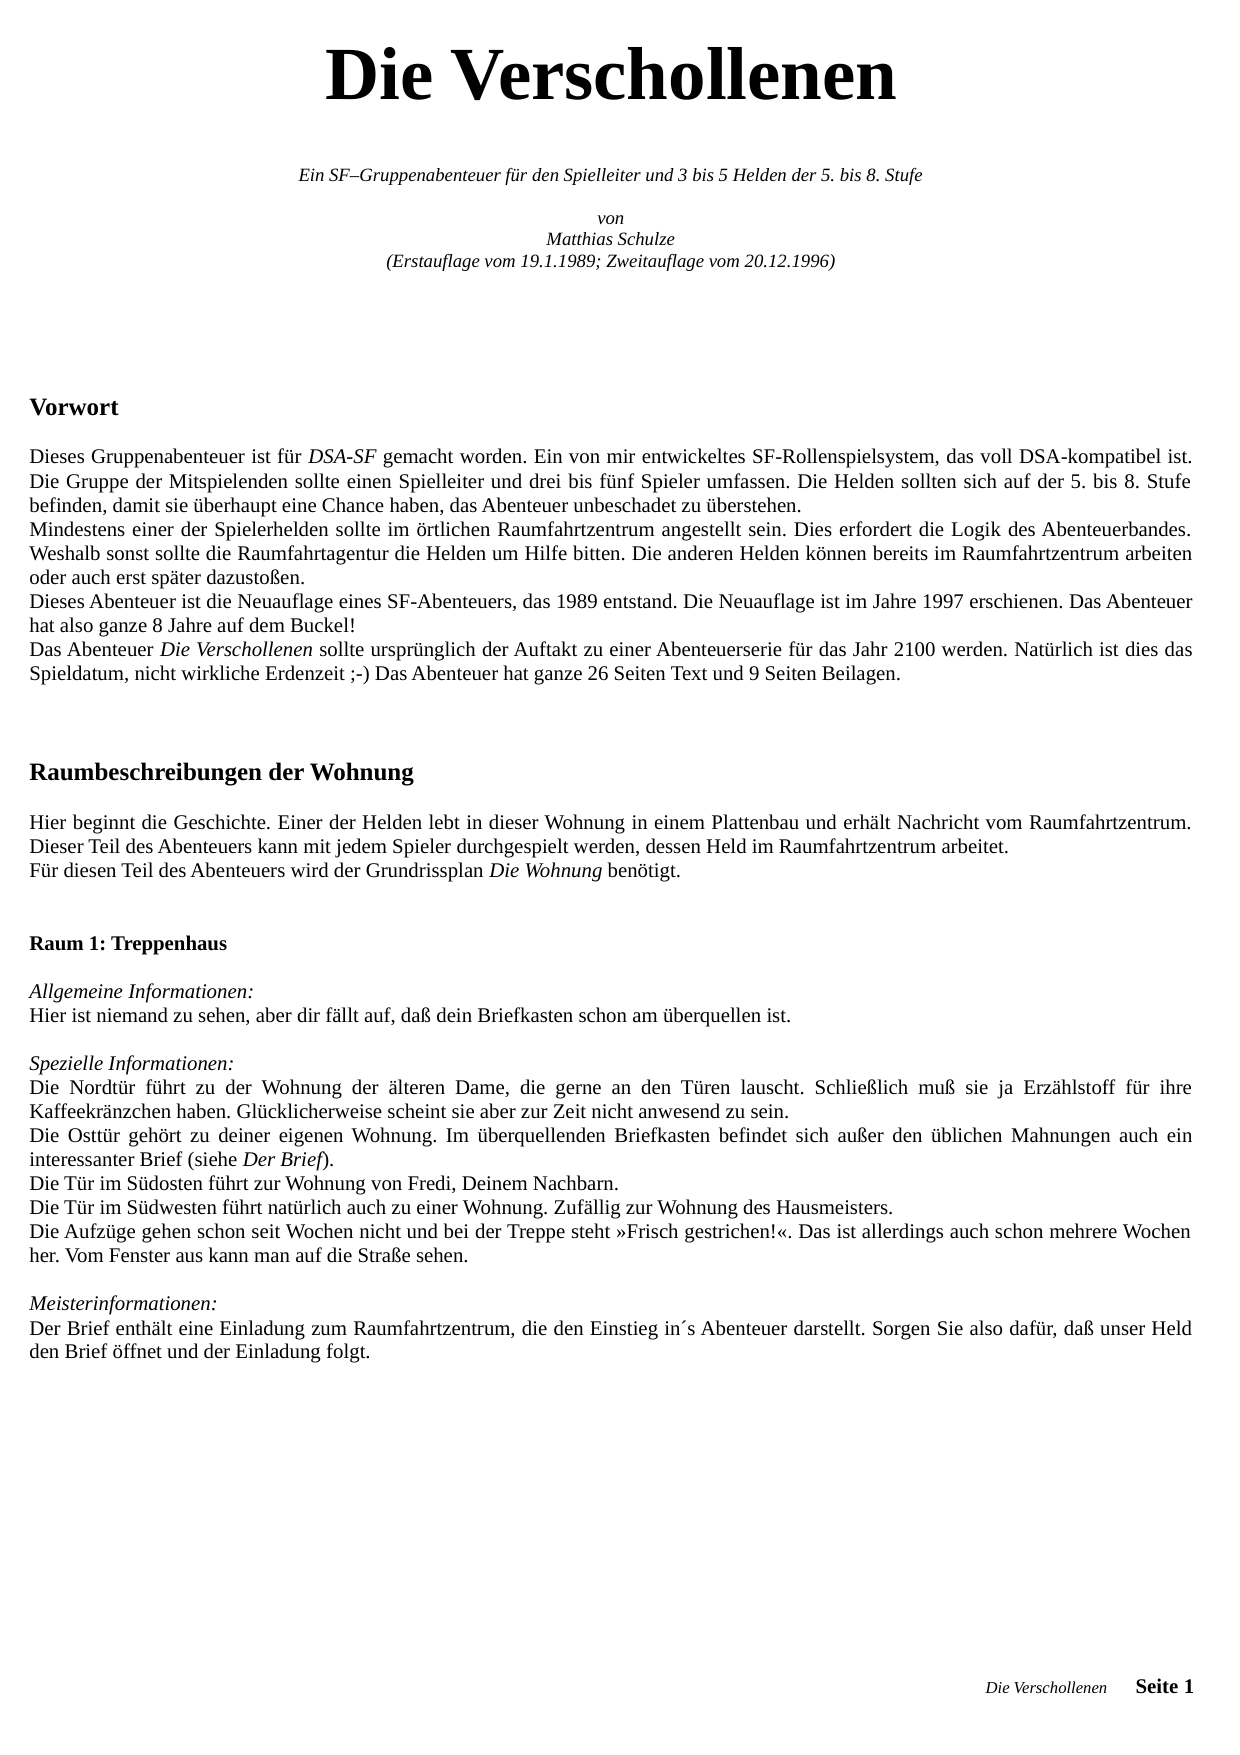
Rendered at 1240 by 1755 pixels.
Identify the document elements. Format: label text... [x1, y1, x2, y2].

text (Erstauflage vom 19.1.1989; Zweitauflage vom 20.12.1996) [29, 250, 1194, 271]
text Dieses Gruppenabenteuer ist für DSA-SF gemacht worden. Ein von mir entwickeltes SF-Rollenspielsystem, das voll DSA-kompatibel ist. Die Gruppe der Mitspielenden sollte einen Spielleiter und drei bis fünf Spieler umfassen. Die Helden sollten sich auf der 5. bis 8. Stufe befinden, damit sie überhaupt eine Chance haben, das Abenteuer unbeschadet zu überstehen. [29, 444, 1194, 517]
text Spezielle Informationen: [29, 1051, 1194, 1075]
text Matthias Schulze [29, 228, 1194, 250]
text Die Tür im Südwesten führt natürlich auch zu einer Wohnung. Zufällig zur Wohnung des Hausmeisters. [29, 1195, 1194, 1219]
text Die Osttür gehört zu deiner eigenen Wohnung. Im überquellenden Briefkasten befindet sich außer den üblichen Mahnungen auch ein interessanter Brief (siehe Der Brief). [29, 1123, 1194, 1171]
text Die Verschollenen [29, 29, 1194, 115]
text Die Aufzüge gehen schon seit Wochen nicht und bei der Treppe steht »Frisch gestrichen!«. Das ist allerdings auch schon mehrere Wochen her. Vom Fenster aus kann man auf die Straße sehen. [29, 1219, 1194, 1267]
text Die Nordtür führt zu der Wohnung der älteren Dame, die gerne an den Türen lauscht. Schließlich muß sie ja Erzählstoff für ihre Kaffeekränzchen haben. Glücklicherweise scheint sie aber zur Zeit nicht anwesend zu sein. [29, 1075, 1194, 1123]
text Dieses Abenteuer ist die Neuauflage eines SF-Abenteuers, das 1989 entstand. Die Neuauflage ist im Jahre 1997 erschienen. Das Abenteuer hat also ganze 8 Jahre auf dem Buckel! [29, 589, 1194, 637]
text von [29, 207, 1194, 228]
text Die Tür im Südosten führt zur Wohnung von Fredi, Deinem Nachbarn. [29, 1171, 1194, 1195]
text Der Brief enthält eine Einladung zum Raumfahrtzentrum, die den Einstieg in´s Abenteuer darstellt. Sorgen Sie also dafür, daß unser Held den Brief öffnet und der Einladung folgt. [29, 1315, 1194, 1363]
text Ein SF–Gruppenabenteuer für den Spielleiter und 3 bis 5 Helden der 5. bis 8. Stufe [29, 163, 1194, 185]
text Allgemeine Informationen: [29, 978, 1194, 1003]
text Mindestens einer der Spielerhelden sollte im örtlichen Raumfahrtzentrum angestellt sein. Dies erfordert die Logik des Abenteuerbandes. Weshalb sonst sollte die Raumfahrtagentur die Helden um Hilfe bitten. Die anderen Helden können bereits im Raumfahrtzentrum arbeiten oder auch erst später dazustoßen. [29, 517, 1194, 589]
text Hier ist niemand zu sehen, aber dir fällt auf, daß dein Briefkasten schon am überquellen ist. [29, 1003, 1194, 1027]
text Raum 1: Treppenhaus [29, 930, 1194, 954]
text Raumbeschreibungen der Wohnung [29, 757, 1194, 786]
text Vorwort [29, 392, 1194, 420]
text Für diesen Teil des Abenteuers wird der Grundrissplan Die Wohnung benötigt. [29, 858, 1194, 882]
text Das Abenteuer Die Verschollenen sollte ursprünglich der Auftakt zu einer Abenteuerserie für das Jahr 2100 werden. Natürlich ist dies das Spieldatum, nicht wirkliche Erdenzeit ;-) Das Abenteuer hat ganze 26 Seiten Text und 9 Seiten Beilagen. [29, 637, 1194, 685]
text Meisterinformationen: [29, 1291, 1194, 1315]
text Hier beginnt die Geschichte. Einer der Helden lebt in dieser Wohnung in einem Plattenbau und erhält Nachricht vom Raumfahrtzentrum. Dieser Teil des Abenteuers kann mit jedem Spieler durchgespielt werden, dessen Held im Raumfahrtzentrum arbeitet. [29, 810, 1194, 858]
